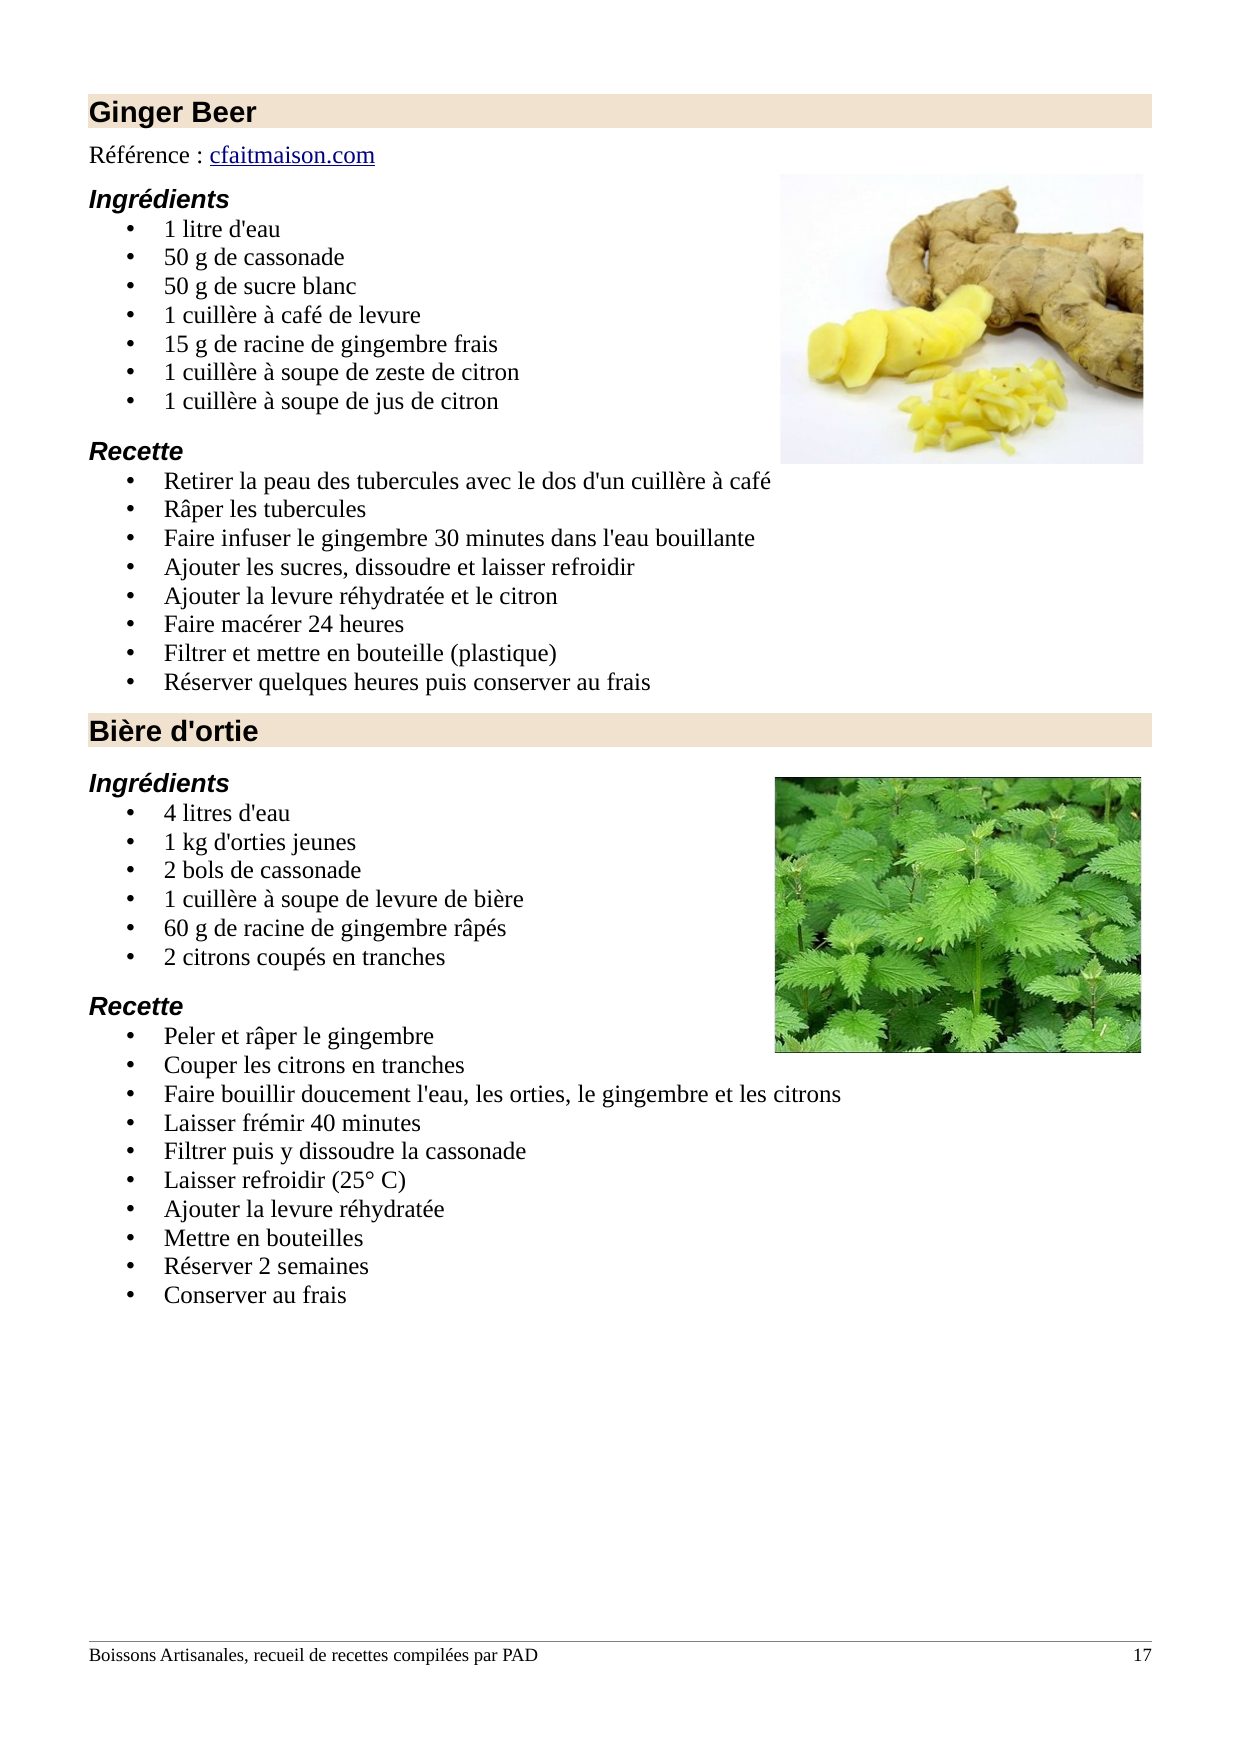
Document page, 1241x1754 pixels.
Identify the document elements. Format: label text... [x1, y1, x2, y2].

list 4 litres d'eau [126, 798, 774, 827]
list Réserver 2 semaines [126, 1251, 1152, 1280]
list Ajouter la levure réhydratée [126, 1194, 1152, 1223]
subtitle [1144, 183, 1152, 214]
list Ajouter les sucres, dissoudre et laisser refroidir [126, 552, 1152, 581]
list Conserver au frais [126, 1280, 1152, 1309]
list 1 cuillère à café de levure [126, 300, 780, 329]
text Référence : cfaitmaison.com [88, 140, 1152, 169]
list 1 cuillère à soupe de jus de citron [126, 386, 780, 415]
list 15 g de racine de gingembre frais [126, 329, 780, 357]
subtitle Bière d'ortie [88, 713, 1152, 747]
list 50 g de cassonade [126, 242, 780, 271]
picture [774, 777, 1142, 1053]
subtitle Ginger Beer [88, 94, 1152, 128]
list Râper les tubercules [126, 494, 1152, 523]
list 1 litre d'eau [126, 214, 780, 242]
list Mettre en bouteilles [126, 1223, 1152, 1251]
list 1 kg d'orties jeunes [126, 827, 774, 856]
list Filtrer et mettre en bouteille (plastique) [126, 638, 1152, 667]
list Ajouter la levure réhydratée et le citron [126, 581, 1152, 609]
list Laisser refroidir (25° C) [126, 1165, 1152, 1194]
subtitle Ingrédients [88, 768, 1152, 798]
subtitle Ingrédients [88, 183, 780, 214]
picture [780, 174, 1144, 464]
subtitle Recette [88, 991, 774, 1021]
list Peler et râper le gingembre [126, 1021, 774, 1050]
list Faire macérer 24 heures [126, 609, 1152, 638]
list Réserver quelques heures puis conserver au frais [126, 667, 1152, 696]
list [1142, 798, 1152, 827]
list Faire infuser le gingembre 30 minutes dans l'eau bouillante [126, 523, 1152, 552]
subtitle [1142, 991, 1152, 1021]
list Filtrer puis y dissoudre la cassonade [126, 1136, 1152, 1165]
list Laisser frémir 40 minutes [126, 1108, 1152, 1136]
list 1 cuillère à soupe de zeste de citron [126, 357, 780, 386]
list 2 citrons coupés en tranches [126, 942, 774, 971]
list 60 g de racine de gingembre râpés [126, 913, 774, 942]
list Retirer la peau des tubercules avec le dos d'un cuillère à café [126, 466, 1152, 494]
list 1 cuillère à soupe de levure de bière [126, 884, 774, 913]
list Faire bouillir doucement l'eau, les orties, le gingembre et les citrons [126, 1079, 1152, 1108]
list Couper les citrons en tranches [126, 1050, 1152, 1079]
list 50 g de sucre blanc [126, 271, 780, 300]
subtitle Recette [88, 436, 1152, 466]
list 2 bols de cassonade [126, 856, 774, 884]
